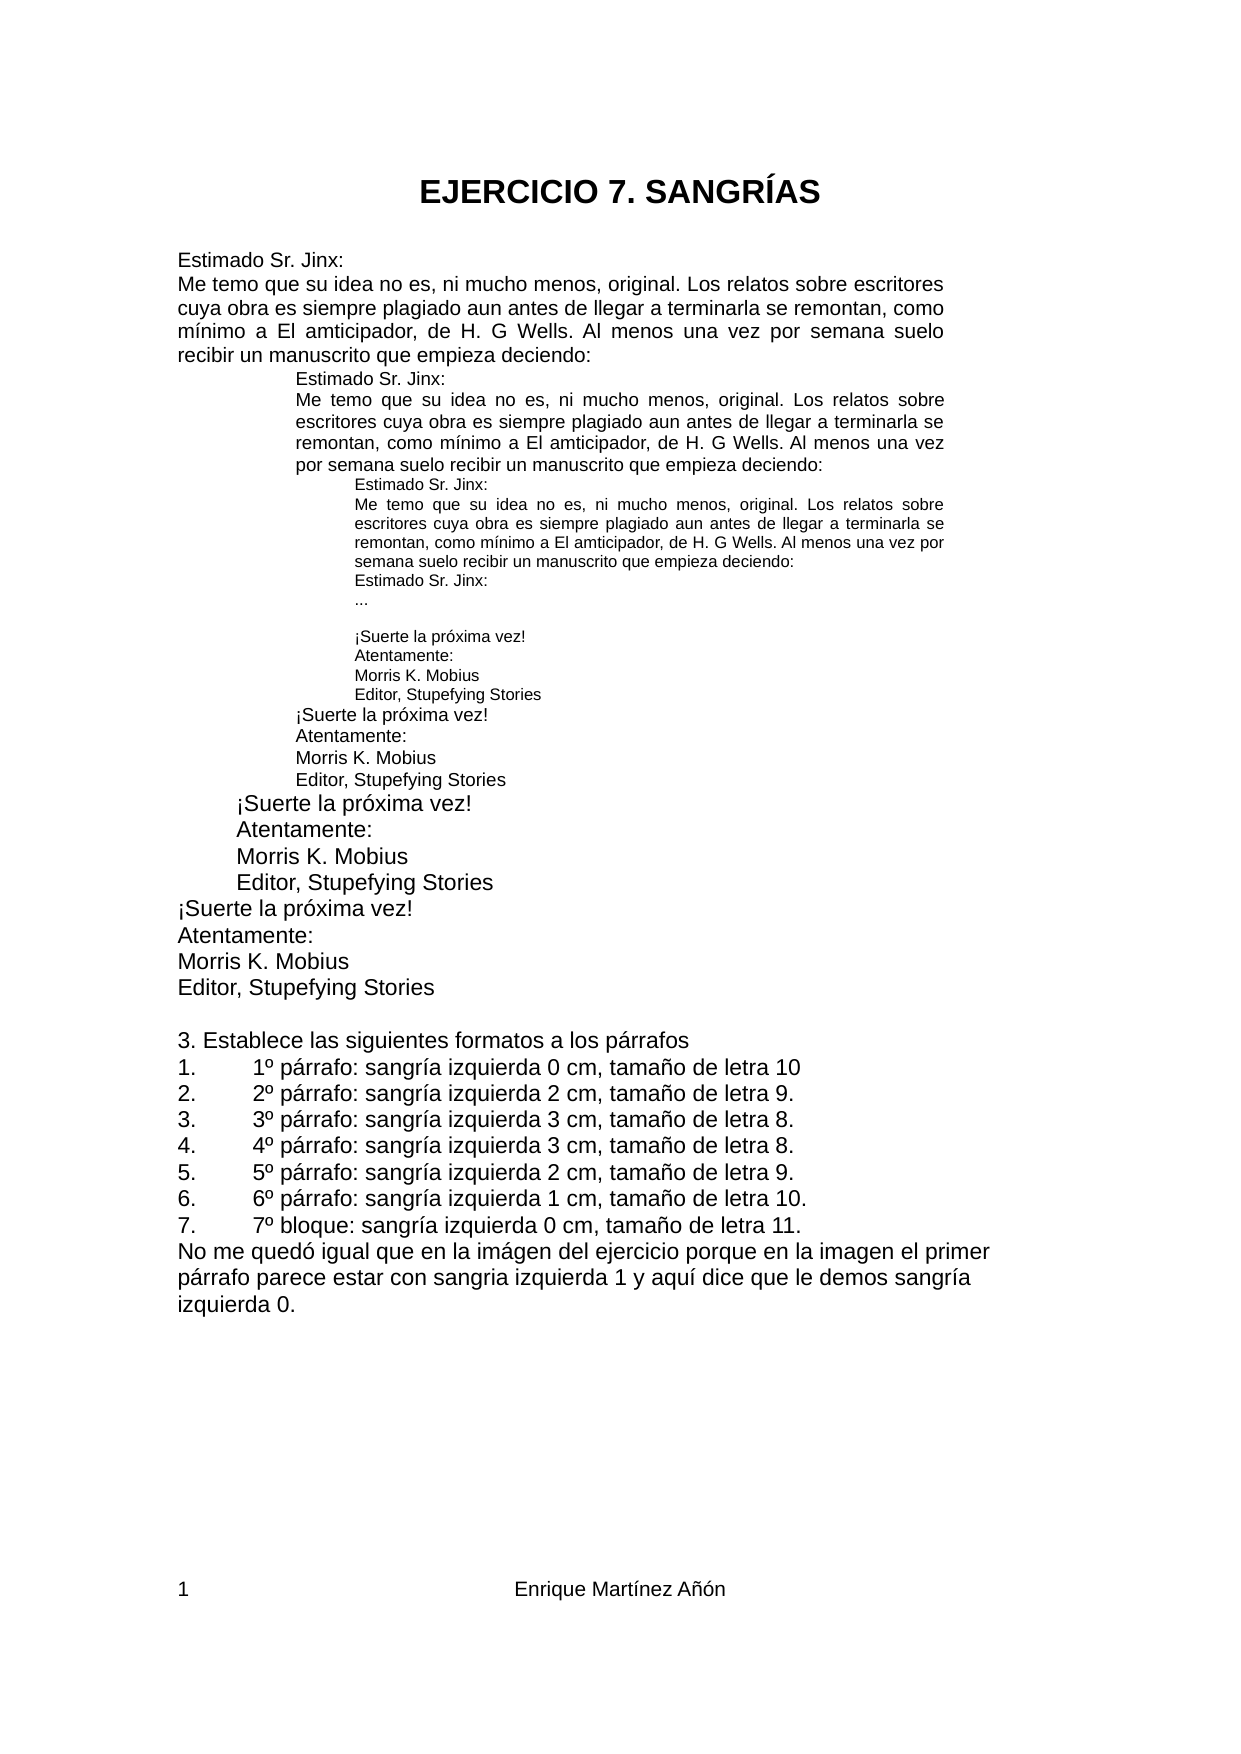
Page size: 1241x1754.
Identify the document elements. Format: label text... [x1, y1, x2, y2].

text Atentamente: [236, 816, 945, 843]
text ... [354, 590, 1063, 609]
list 7º bloque: sangría izquierda 0 cm, tamaño de letra 11. [177, 1212, 1063, 1238]
text Me temo que su idea no es, ni mucho menos, original. Los relatos sobre escritores cuya obra es siempre plagiado aun antes de llegar a terminarla se remontan, como mínimo a El amticipador, de H. G Wells. Al menos una vez por semana suelo recibir un manuscrito que empieza deciendo: [354, 494, 945, 571]
text ¡Suerte la próxima vez! [177, 895, 945, 922]
text Estimado Sr. Jinx: [354, 571, 945, 590]
list 4º párrafo: sangría izquierda 3 cm, tamaño de letra 8. [177, 1132, 1063, 1159]
text 3. Establece las siguientes formatos a los párrafos [177, 1027, 1063, 1053]
text ¡Suerte la próxima vez! [295, 704, 945, 725]
text Estimado Sr. Jinx: [177, 247, 945, 271]
text Morris K. Mobius [236, 843, 945, 869]
text Atentamente: [177, 922, 945, 948]
list 3º párrafo: sangría izquierda 3 cm, tamaño de letra 8. [177, 1106, 1063, 1132]
text ¡Suerte la próxima vez! [354, 627, 945, 646]
text Editor, Stupefying Stories [177, 974, 945, 1001]
list 5º párrafo: sangría izquierda 2 cm, tamaño de letra 9. [177, 1159, 1063, 1185]
text Editor, Stupefying Stories [354, 684, 945, 704]
title EJERCICIO 7. SANGRÍAS [177, 173, 1063, 211]
list 1º párrafo: sangría izquierda 0 cm, tamaño de letra 10 [177, 1053, 1063, 1080]
text Me temo que su idea no es, ni mucho menos, original. Los relatos sobre escritores cuya obra es siempre plagiado aun antes de llegar a terminarla se remontan, como mínimo a El amticipador, de H. G Wells. Al menos una vez por semana suelo recibir un manuscrito que empieza deciendo: [295, 389, 945, 475]
text Editor, Stupefying Stories [295, 768, 945, 790]
text Atentamente: [295, 725, 945, 747]
text Atentamente: [354, 646, 945, 665]
list 6º párrafo: sangría izquierda 1 cm, tamaño de letra 10. [177, 1185, 1063, 1212]
text Morris K. Mobius [177, 948, 945, 974]
text Estimado Sr. Jinx: [354, 475, 945, 494]
list 2º párrafo: sangría izquierda 2 cm, tamaño de letra 9. [177, 1080, 1063, 1106]
text Morris K. Mobius [295, 747, 945, 768]
text Estimado Sr. Jinx: [295, 367, 945, 389]
text Editor, Stupefying Stories [236, 869, 945, 895]
text Me temo que su idea no es, ni mucho menos, original. Los relatos sobre escritores cuya obra es siempre plagiado aun antes de llegar a terminarla se remontan, como mínimo a El amticipador, de H. G Wells. Al menos una vez por semana suelo recibir un manuscrito que empieza deciendo: [177, 271, 945, 367]
text Morris K. Mobius [354, 665, 945, 684]
text No me quedó igual que en la imágen del ejercicio porque en la imagen el primer párrafo parece estar con sangria izquierda 1 y aquí dice que le demos sangría izquierda 0. [177, 1238, 1063, 1317]
text ¡Suerte la próxima vez! [236, 790, 945, 816]
